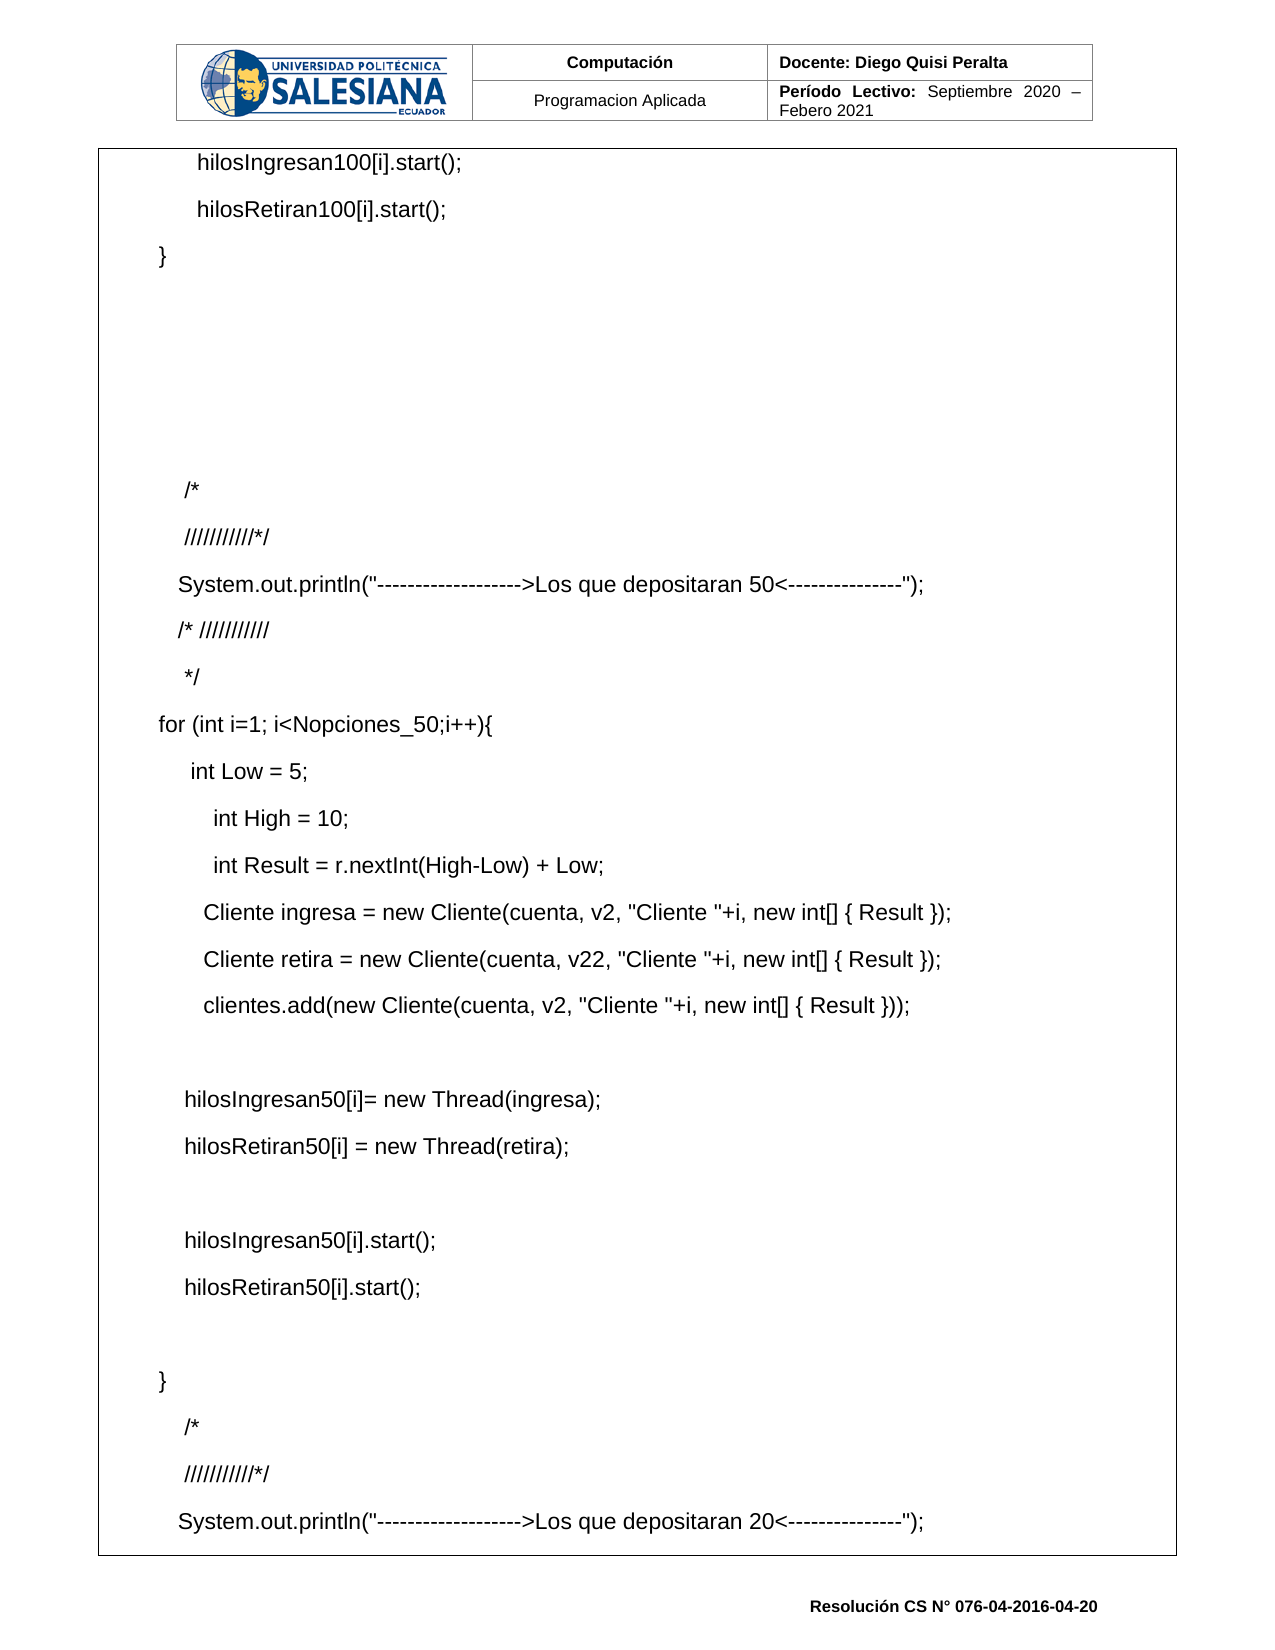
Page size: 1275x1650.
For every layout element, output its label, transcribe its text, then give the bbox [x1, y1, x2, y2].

table_cell hilosIngresan100[i].start(); hilosRetiran100[i].start(); } /* ///////////*/ System.out.println("------------------->Los que depositaran 50<---------------"); /* /////////// */ for (int i=1; i<Nopciones_50;i++){ int Low = 5; int High = 10; int Result = r.nextInt(High-Low) + Low; Cliente ingresa = new Cliente(cuenta, v2, "Cliente "+i, new int[] { Result }); Cliente retira = new Cliente(cuenta, v22, "Cliente "+i, new int[] { Result }); clientes.add(new Cliente(cuenta, v2, "Cliente "+i, new int[] { Result })); hilosIngresan50[i]= new Thread(ingresa); hilosRetiran50[i] = new Thread(retira); hilosIngresan50[i].start(); hilosRetiran50[i].start(); } /* ///////////*/ System.out.println("------------------->Los que depositaran 20<---------------"); [99, 149, 1176, 1555]
